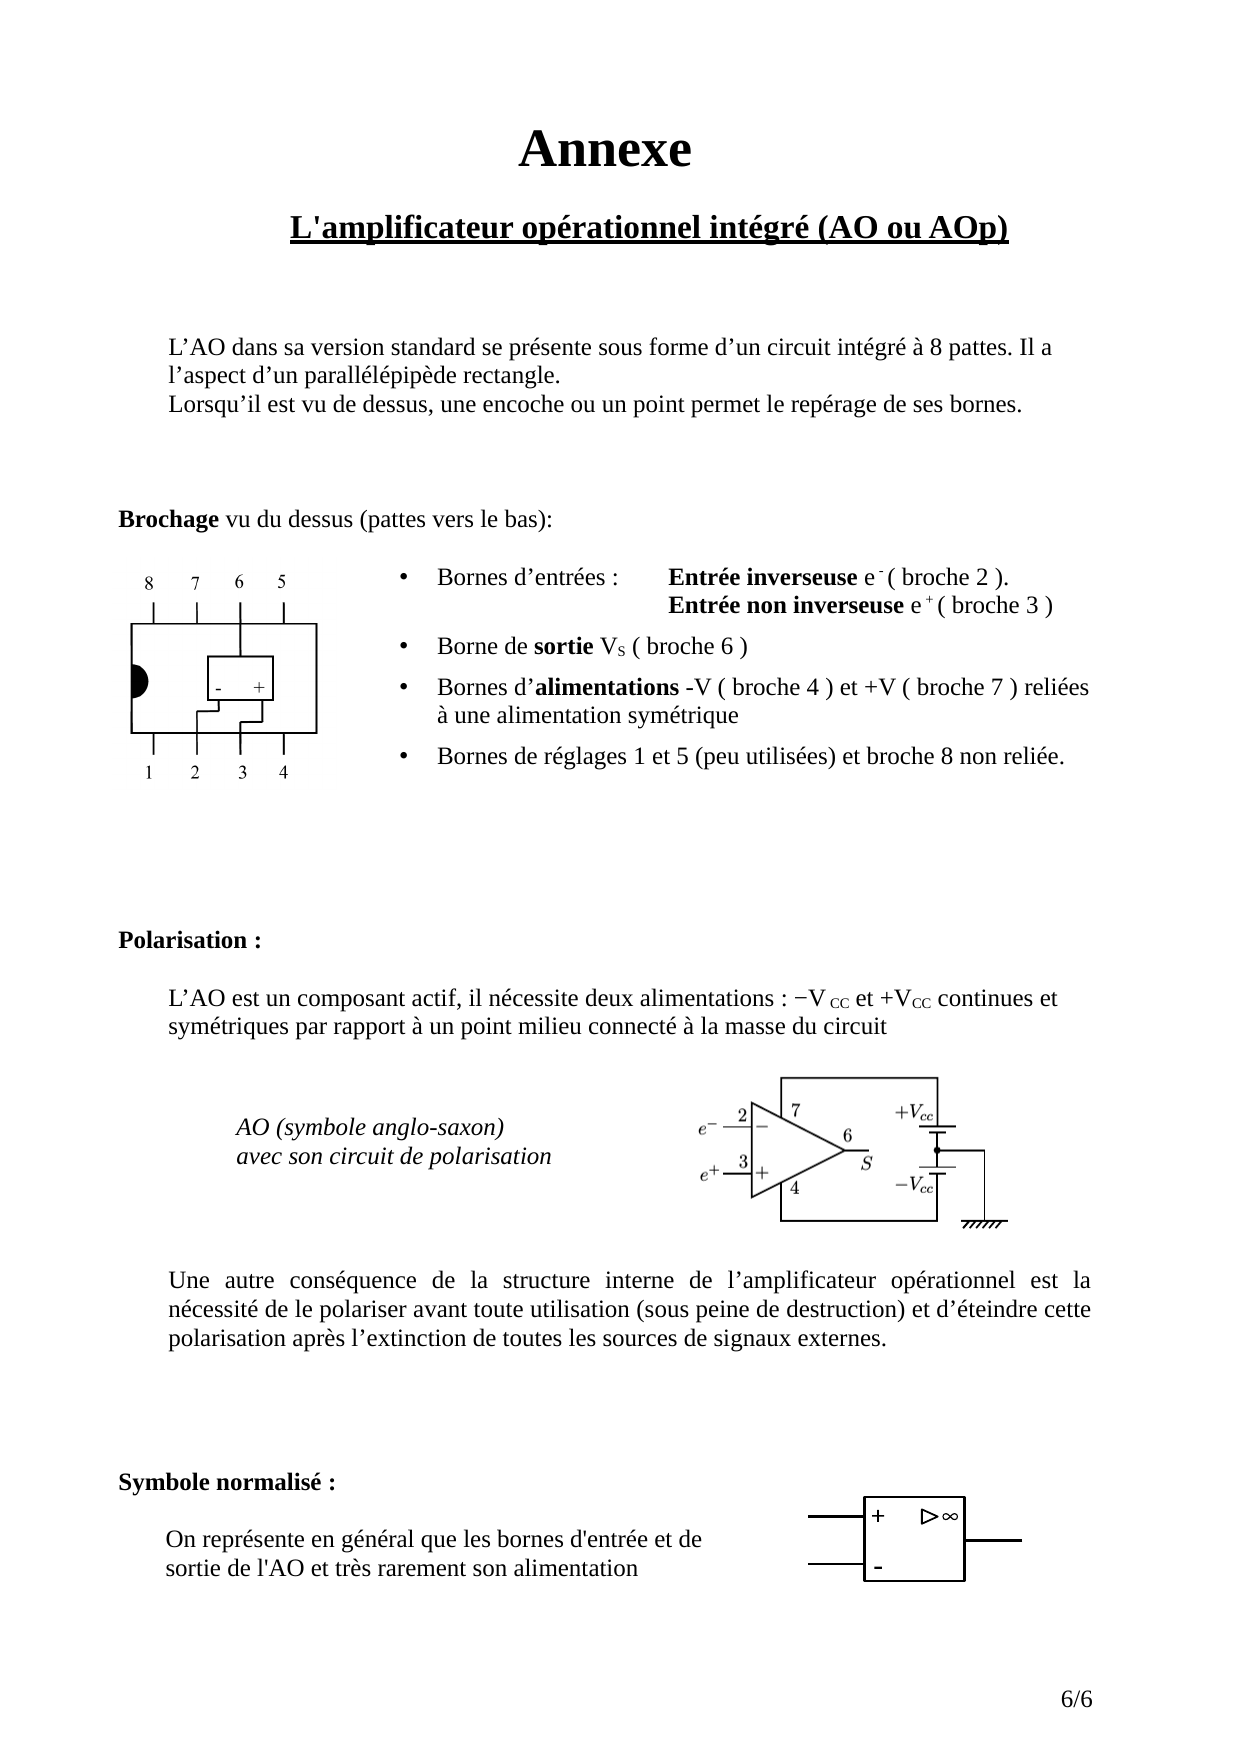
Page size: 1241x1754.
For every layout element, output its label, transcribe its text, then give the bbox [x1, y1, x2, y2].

text Brochage vu du dessus (pattes vers le bas): [118, 504, 1092, 533]
picture [687, 1043, 1025, 1242]
list Bornes d’alimentations -V ( broche 4 ) et +V ( broche 7 ) reliées à une alimentation symétrique [337, 672, 1092, 729]
text Une autre conséquence de la structure interne de l’amplificateur opérationnel est la nécessité de le polariser avant toute utilisation (sous peine de destruction) et d’éteindre cette polarisation après l’extinction de toutes les sources de signaux externes. [168, 1265, 1092, 1352]
picture [112, 557, 337, 790]
text Annexe [118, 116, 1092, 178]
text L’AO dans sa version standard se présente sous forme d’un circuit intégré à 8 pattes. Il a l’aspect d’un parallélépipède rectangle. Lorsqu’il est vu de dessus, une encoche ou un point permet le repérage de ses bornes. [168, 332, 1092, 418]
list Borne de sortie VS ( broche 6 ) [337, 631, 1092, 660]
list Bornes d’entrées : Entrée inverseuse e - ( broche 2 ). Entrée non inverseuse e + ( broche 3 ) [337, 562, 1092, 619]
text L’AO est un composant actif, il nécessite deux alimentations : −V CC et +VCC continues et symétriques par rapport à un point milieu connecté à la masse du circuit [168, 983, 1092, 1040]
text Symbole normalisé : [118, 1467, 1092, 1495]
text On représente en général que les bornes d'entrée et de sortie de l'AO et très rarement son alimentation [165, 1524, 726, 1582]
text Polarisation : [118, 925, 1092, 954]
list Bornes de réglages 1 et 5 (peu utilisées) et broche 8 non reliée. [337, 741, 1092, 770]
text AO (symbole anglo-saxon) avec son circuit de polarisation [236, 1112, 638, 1169]
text L'amplificateur opérationnel intégré (AO ou AOp) [118, 207, 1092, 246]
